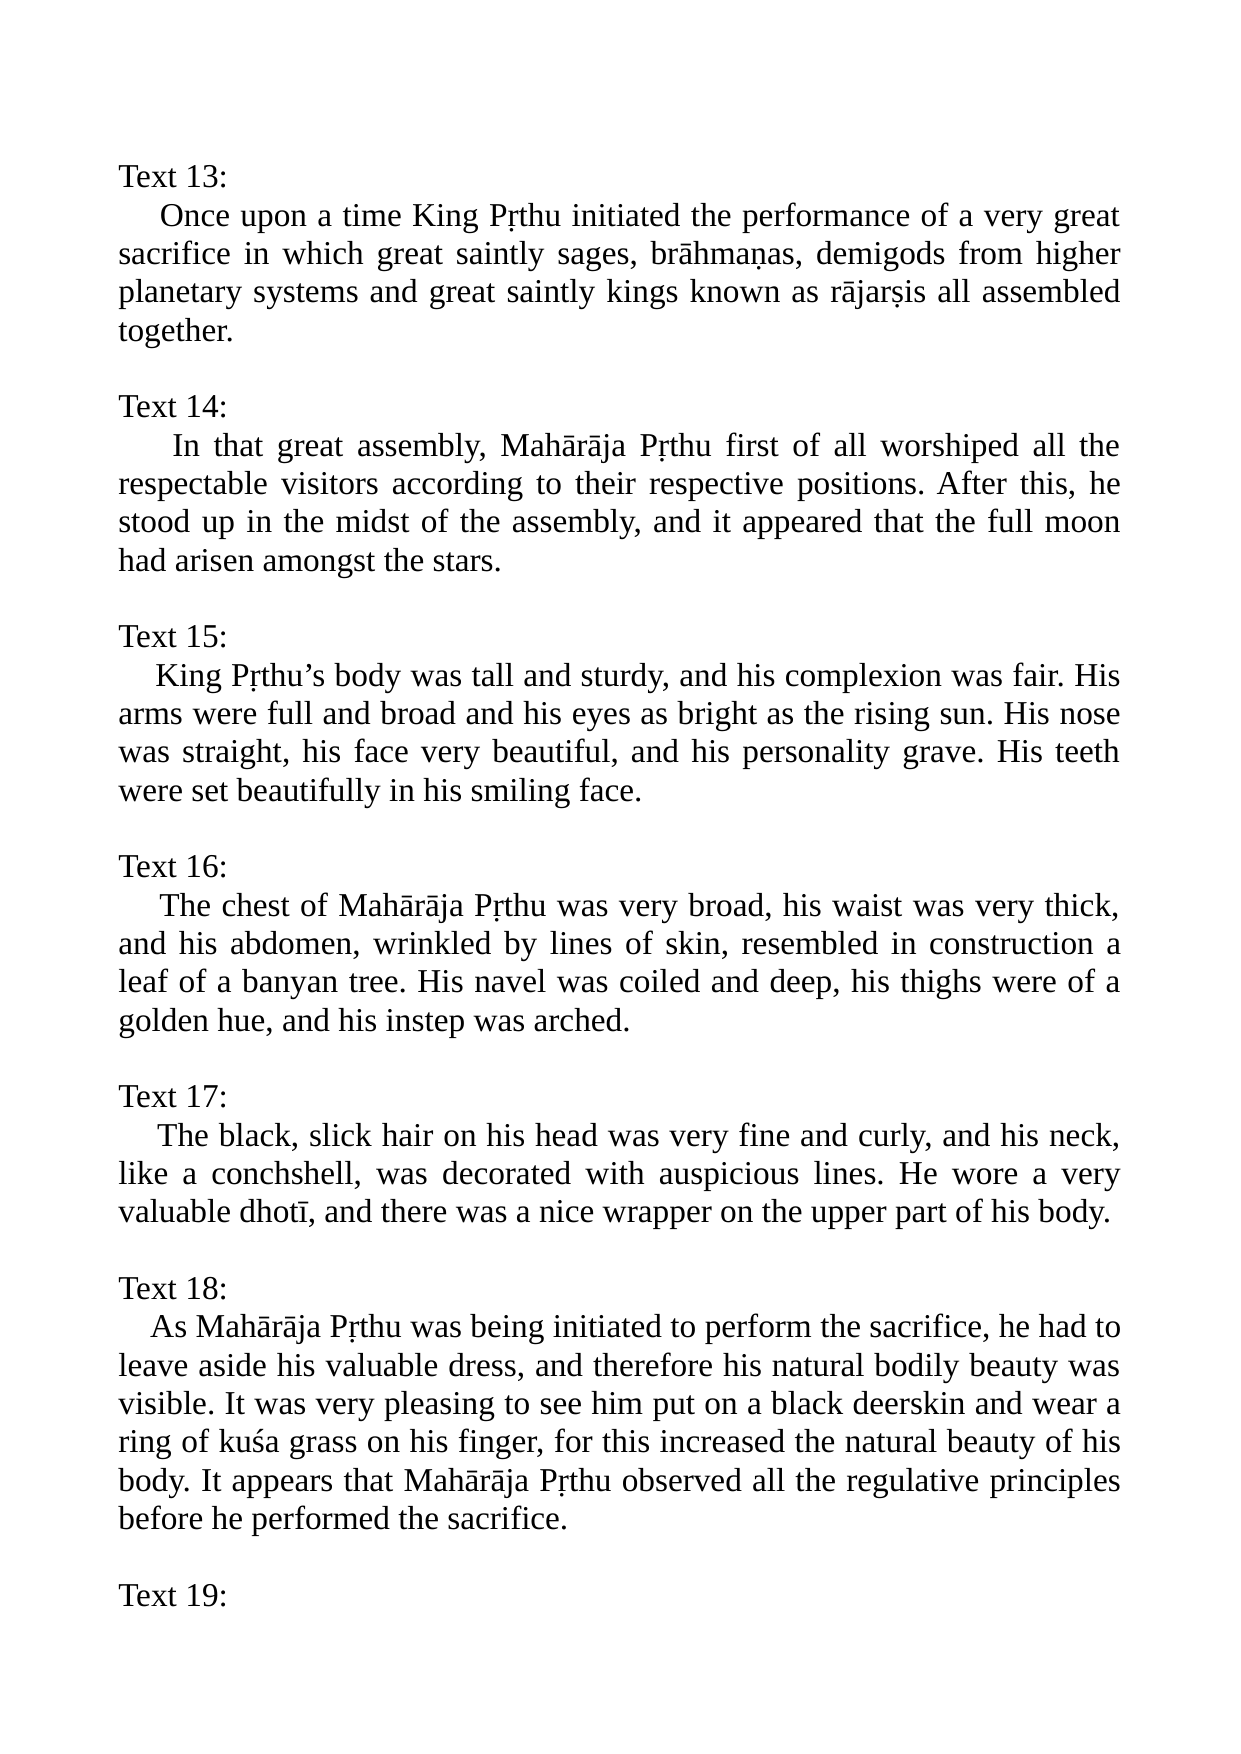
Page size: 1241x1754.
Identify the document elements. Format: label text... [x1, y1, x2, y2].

text Text 13: [118, 156, 1122, 195]
text Text 17: [118, 1076, 1122, 1115]
text Once upon a time King Pṛthu initiated the performance of a very great sacrifice in which great saintly sages, brāhmaṇas, demigods from higher planetary systems and great saintly kings known as rājarṣis all assembled together. [118, 195, 1122, 348]
text King Pṛthu’s body was tall and sturdy, and his complexion was fair. His arms were full and broad and his eyes as bright as the rising sun. His nose was straight, his face very beautiful, and his personality grave. His teeth were set beautifully in his smiling face. [118, 655, 1122, 808]
text The chest of Mahārāja Pṛthu was very broad, his waist was very thick, and his abdomen, wrinkled by lines of skin, resembled in construction a leaf of a banyan tree. His navel was coiled and deep, his thighs were of a golden hue, and his instep was arched. [118, 885, 1122, 1038]
text Text 15: [118, 616, 1122, 655]
text Text 16: [118, 846, 1122, 885]
text In that great assembly, Mahārāja Pṛthu first of all worshiped all the respectable visitors according to their respective positions. After this, he stood up in the midst of the assembly, and it appeared that the full moon had arisen amongst the stars. [118, 425, 1122, 578]
text Text 18: [118, 1268, 1122, 1306]
text The black, slick hair on his head was very fine and curly, and his neck, like a conchshell, was decorated with auspicious lines. He wore a very valuable dhotī, and there was a nice wrapper on the upper part of his body. [118, 1115, 1122, 1230]
text Text 19: [118, 1575, 1122, 1613]
text As Mahārāja Pṛthu was being initiated to perform the sacrifice, he had to leave aside his valuable dress, and therefore his natural bodily beauty was visible. It was very pleasing to see him put on a black deerskin and wear a ring of kuśa grass on his finger, for this increased the natural beauty of his body. It appears that Mahārāja Pṛthu observed all the regulative principles before he performed the sacrifice. [118, 1306, 1122, 1536]
text Text 14: [118, 386, 1122, 425]
